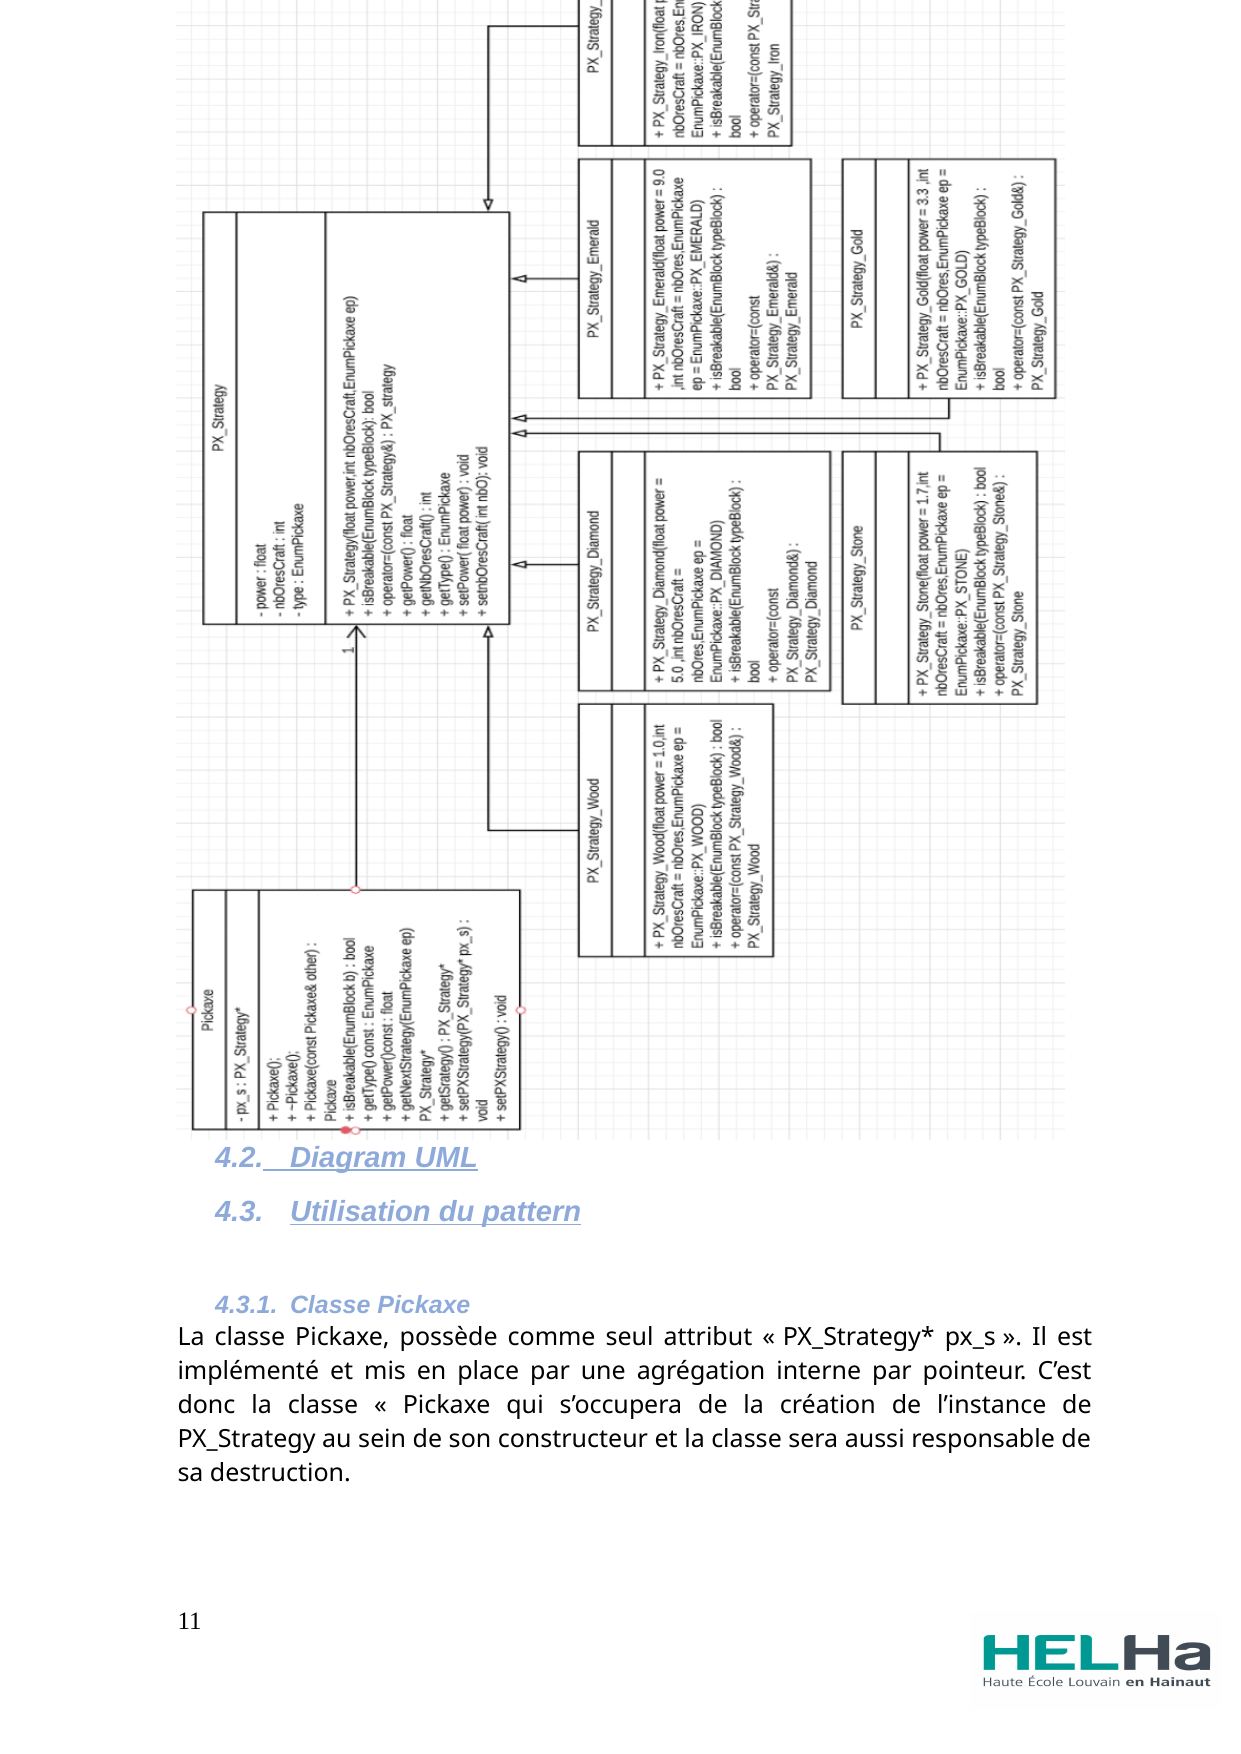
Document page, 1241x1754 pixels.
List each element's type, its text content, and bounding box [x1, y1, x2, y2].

text La classe Pickaxe, possède comme seul attribut « PX_Strategy* px_s ». Il est implémenté et mis en place par une agrégation interne par pointeur. C’est donc la classe « Pickaxe qui s’occupera de la création de l’instance de PX_Strategy au sein de son constructeur et la classe sera aussi responsable de sa destruction. [177, 1319, 1092, 1489]
list Utilisation du pattern [215, 1194, 1092, 1228]
list Classe Pickaxe [215, 1290, 1092, 1319]
list Diagram UML [215, 75, 1092, 1173]
